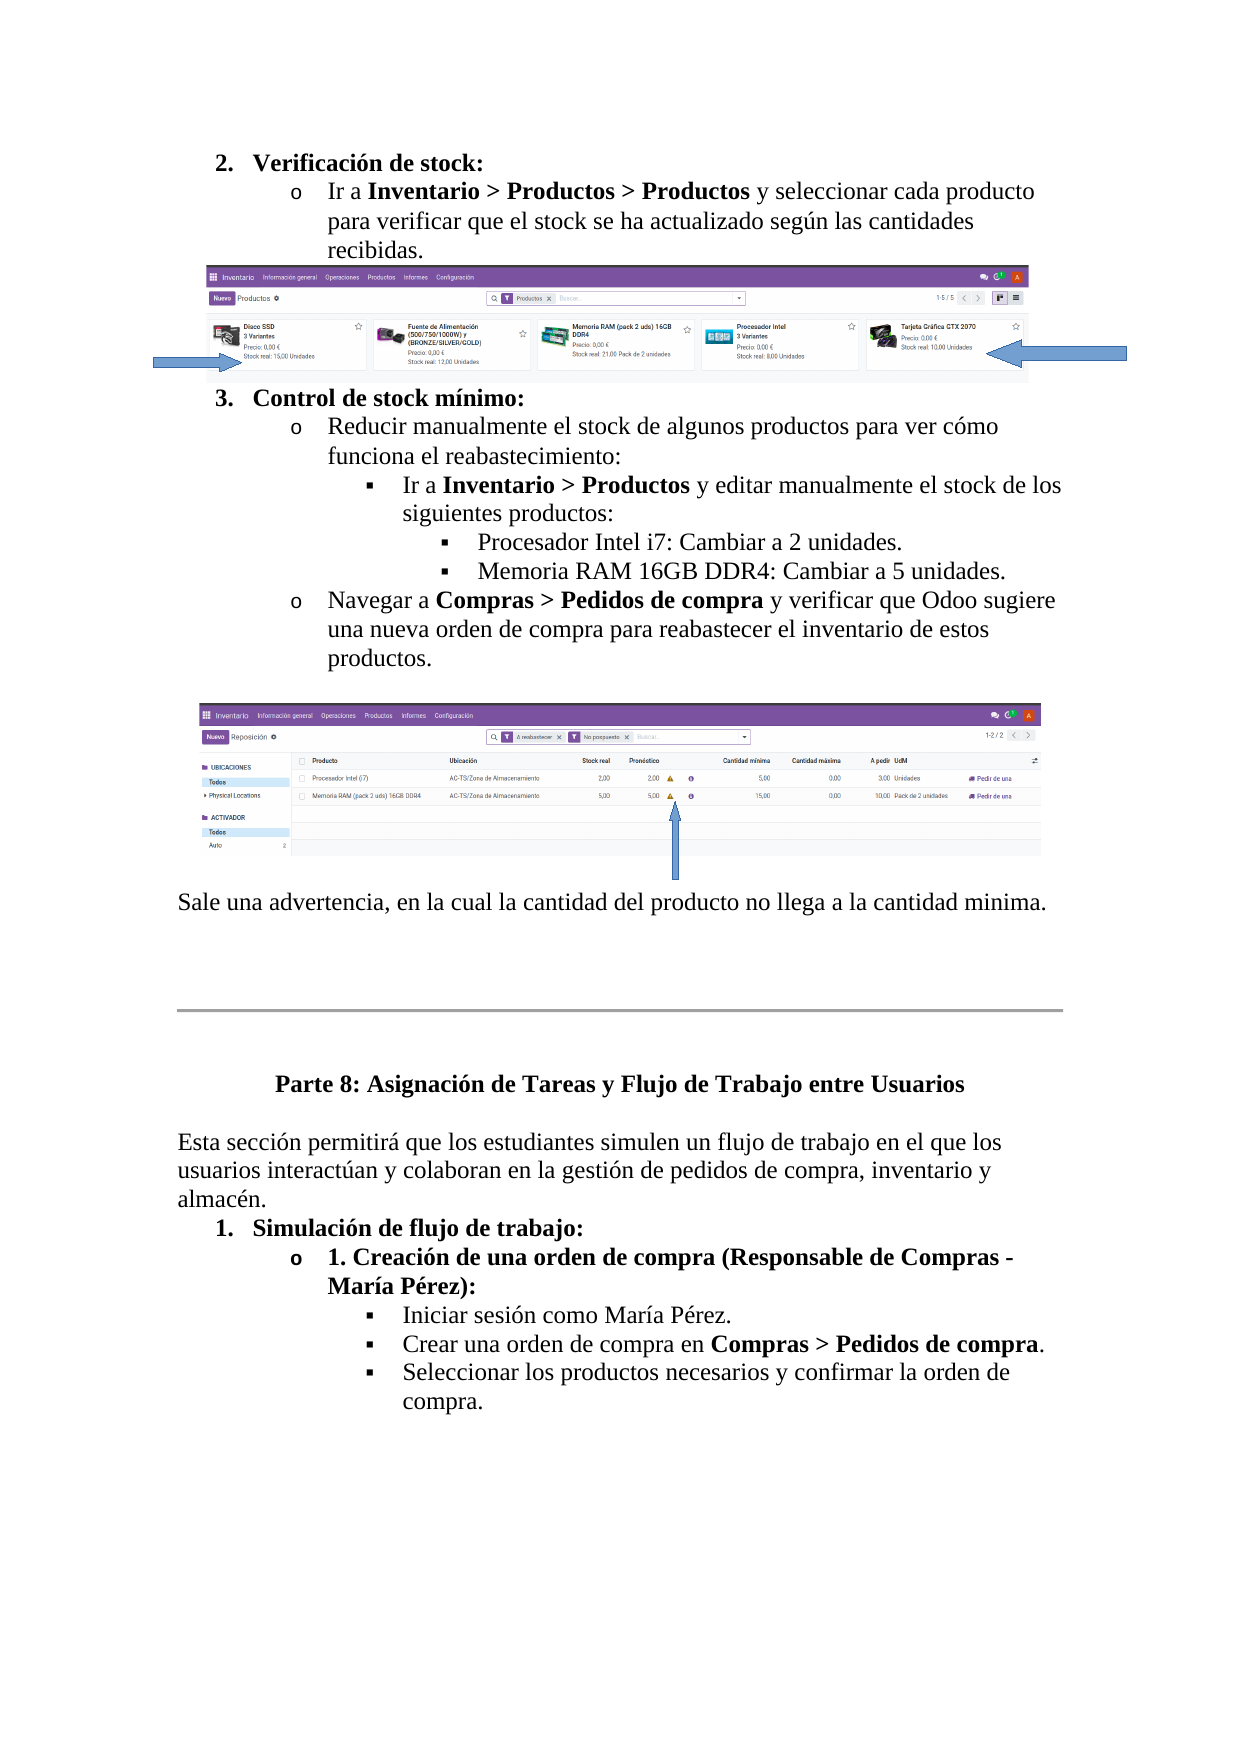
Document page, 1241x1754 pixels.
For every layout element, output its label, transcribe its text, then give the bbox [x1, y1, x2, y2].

list Navegar a Compras > Pedidos de compra y verificar que Odoo sugiere una nueva orden de compra para reabastecer el inventario de estos productos. [290, 585, 1063, 672]
list Ir a Inventario > Productos > Productos y seleccionar cada producto para verificar que el stock se ha actualizado según las cantidades recibidas. [290, 176, 1063, 263]
list Reducir manualmente el stock de algunos productos para ver cómo funciona el reabastecimiento: [290, 411, 1063, 470]
list Crear una orden de compra en Compras > Pedidos de compra. [365, 1329, 1063, 1357]
text Parte 8: Asignación de Tareas y Flujo de Trabajo entre Usuarios [177, 1069, 1063, 1098]
list Seleccionar los productos necesarios y confirmar la orden de compra. [365, 1357, 1063, 1415]
text Sale una advertencia, en la cual la cantidad del producto no llega a la cantidad minima. [177, 887, 1063, 915]
picture [199, 703, 1041, 856]
list Simulación de flujo de trabajo: [215, 1213, 1063, 1242]
list Ir a Inventario > Productos y editar manualmente el stock de los siguientes productos: [365, 470, 1063, 527]
list Iniciar sesión como María Pérez. [365, 1300, 1063, 1329]
list Procesador Intel i7: Cambiar a 2 unidades. [440, 527, 1063, 556]
list Memoria RAM 16GB DDR4: Cambiar a 5 unidades. [440, 556, 1063, 585]
list 1. Creación de una orden de compra (Responsable de Compras - María Pérez): [290, 1242, 1063, 1300]
text Esta sección permitirá que los estudiantes simulen un flujo de trabajo en el que los usuarios interactúan y colaboran en la gestión de pedidos de compra, inventario y almacén. [177, 1127, 1063, 1213]
picture [206, 265, 1029, 383]
list Control de stock mínimo: [215, 361, 1063, 411]
list Verificación de stock: [215, 148, 1063, 176]
